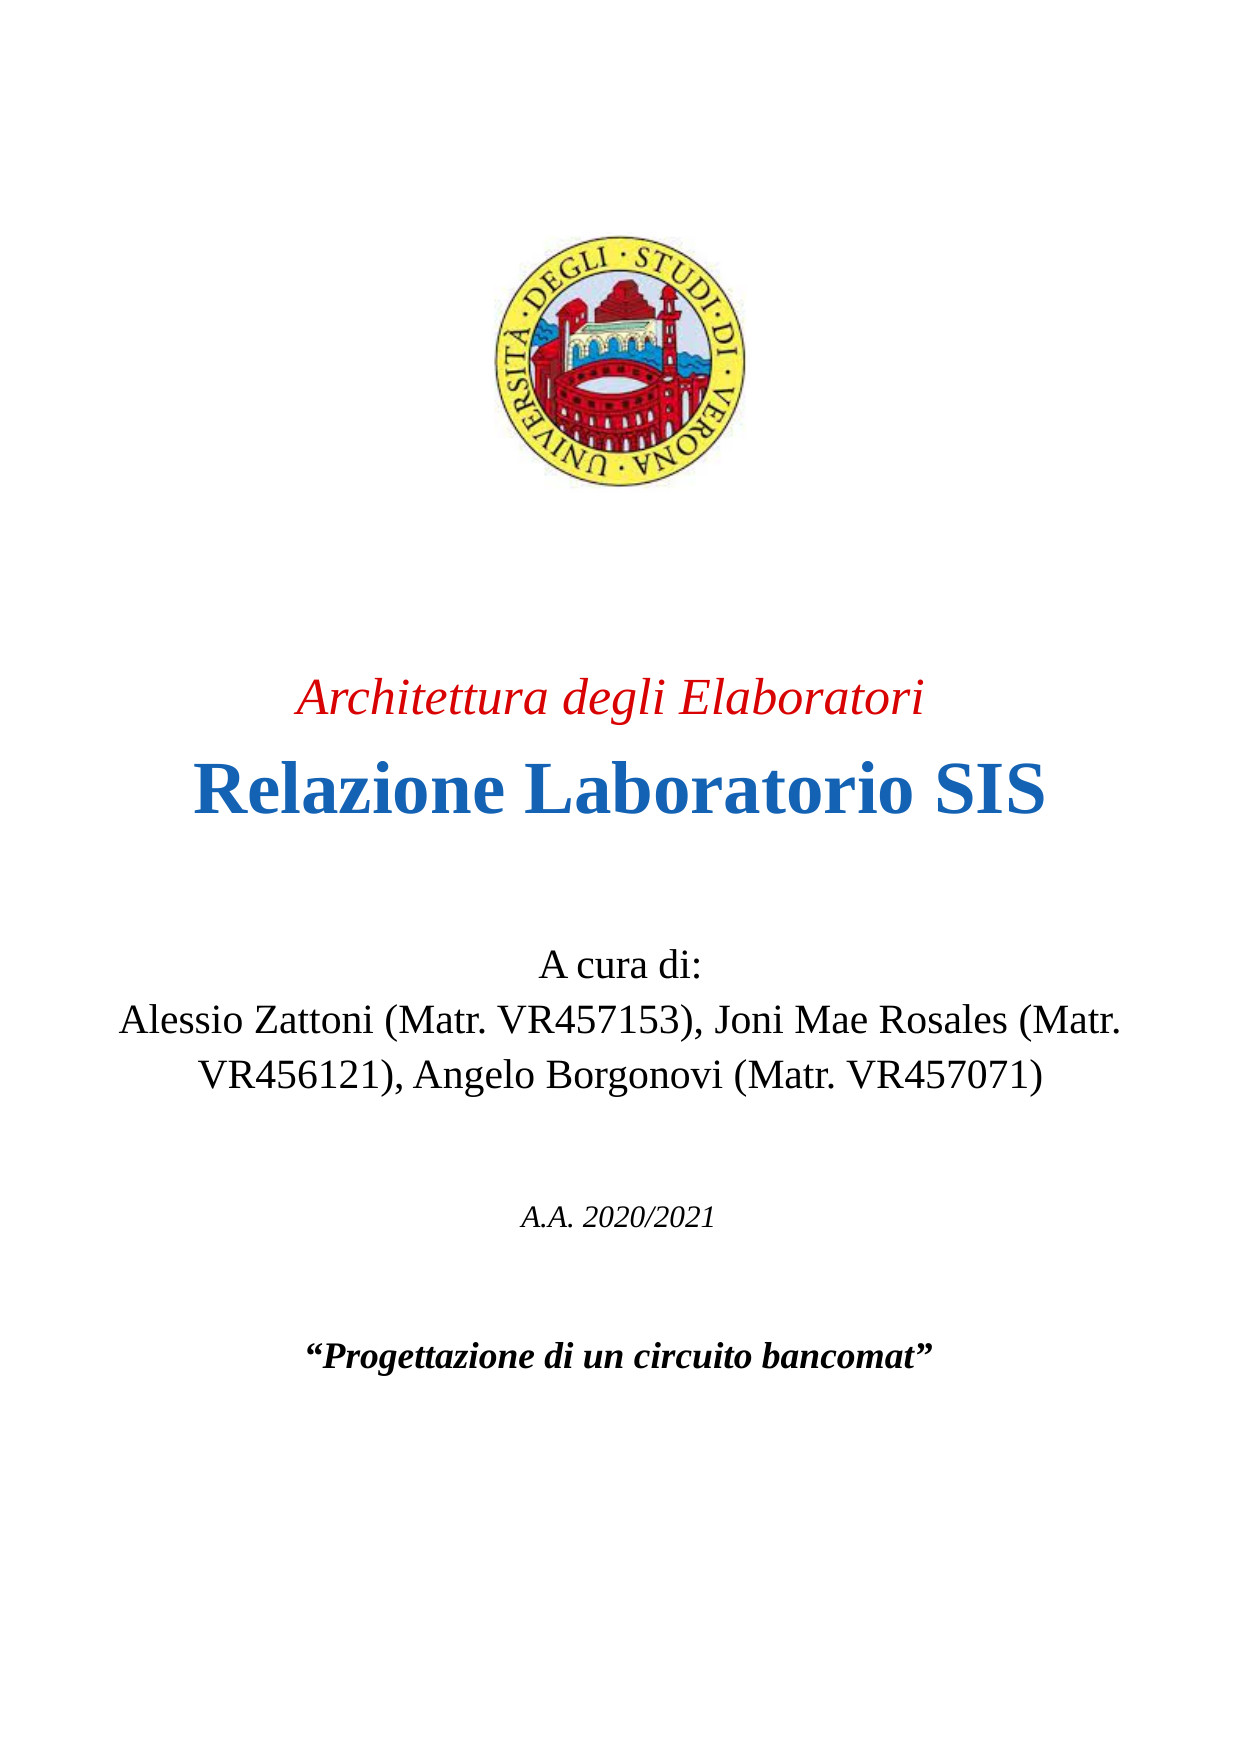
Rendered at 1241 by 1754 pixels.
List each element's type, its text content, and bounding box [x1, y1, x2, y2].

text “Progettazione di un circuito bancomat” [118, 1333, 1122, 1376]
text Architettura degli Elaboratori [118, 644, 1122, 731]
text Alessio Zattoni (Matr. VR457153), Joni Mae Rosales (Matr. VR456121), Angelo Borgonovi (Matr. VR457071) [118, 994, 1122, 1097]
text Relazione Laboratorio SIS [118, 744, 1122, 830]
text A cura di: [118, 939, 1122, 987]
text A.A. 2020/2021 [118, 1198, 1122, 1234]
picture [490, 231, 750, 493]
